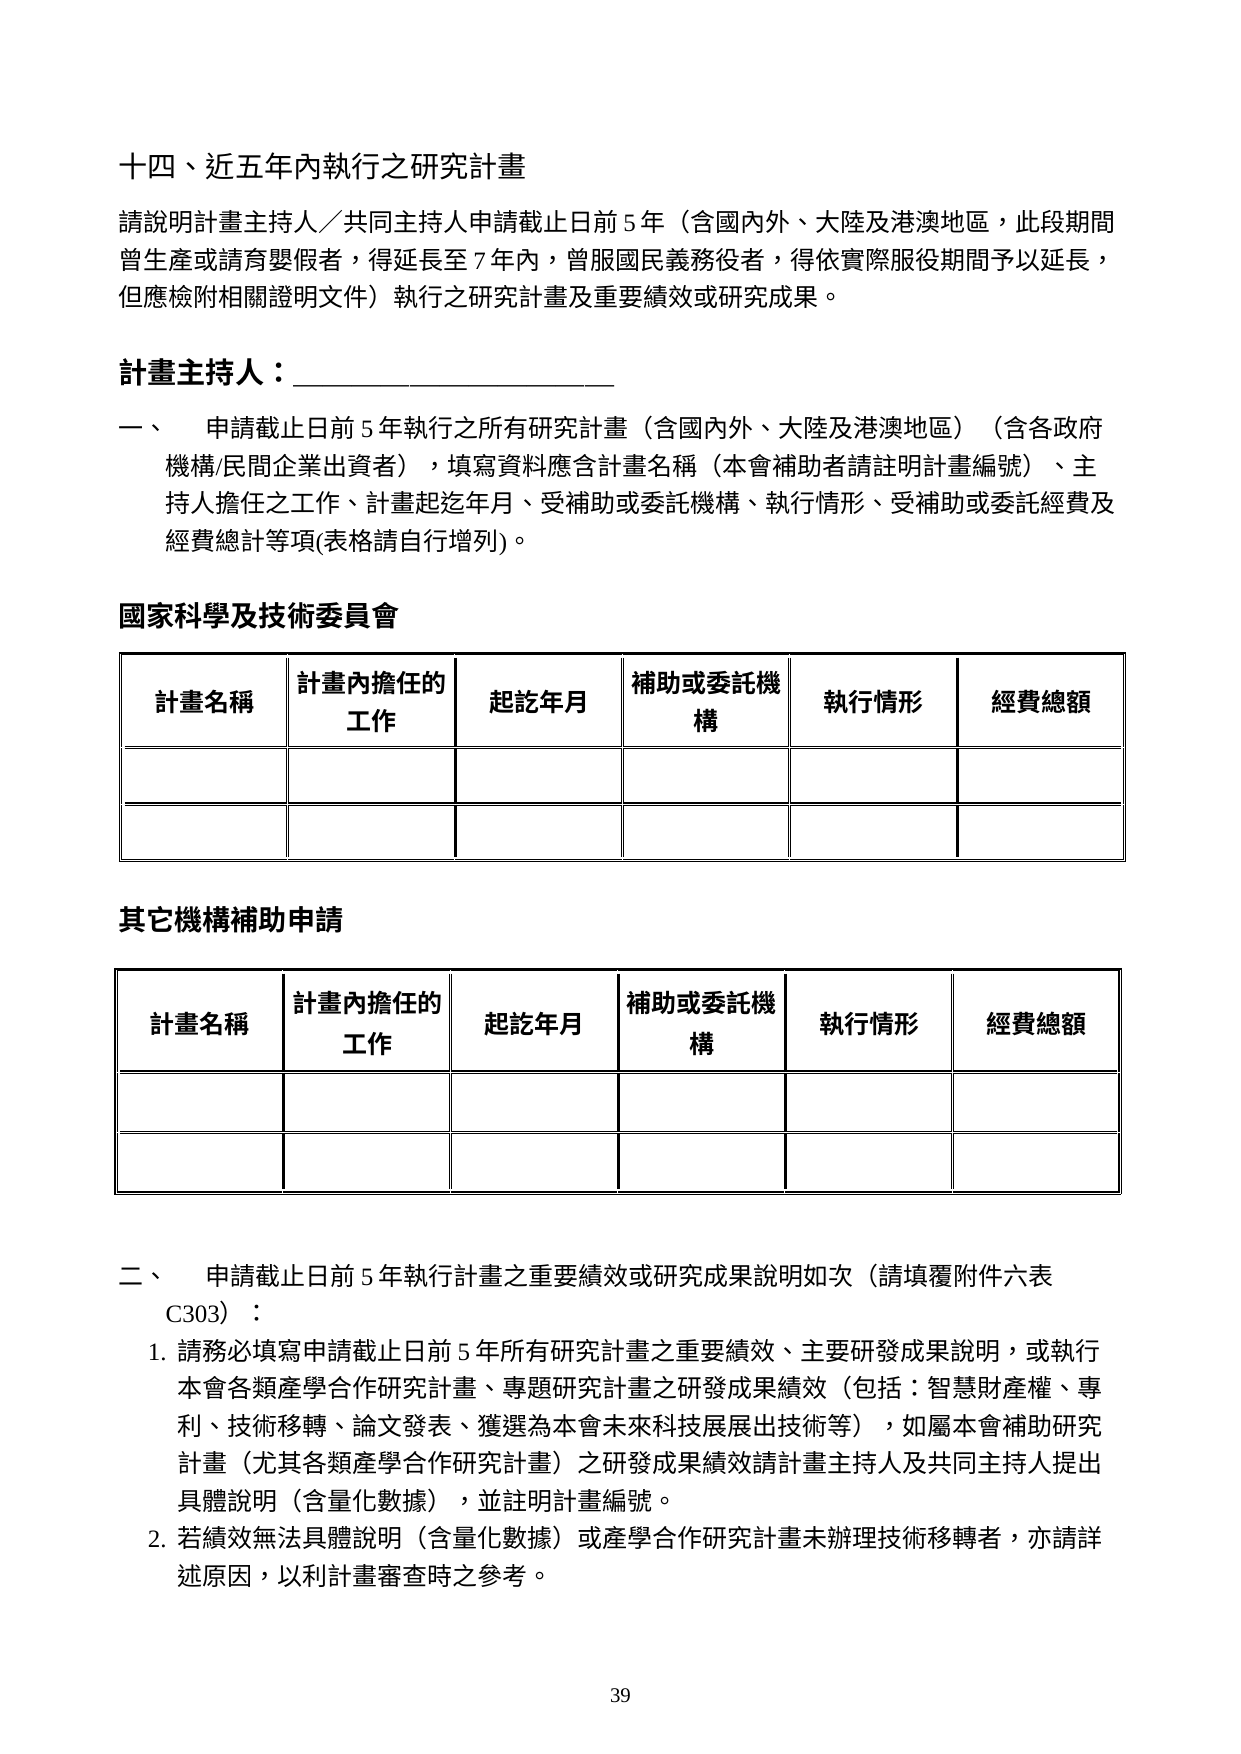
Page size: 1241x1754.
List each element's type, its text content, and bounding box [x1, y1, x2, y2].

table_cell [791, 749, 956, 802]
table_header 執行情形 [790, 655, 957, 746]
table_cell [790, 806, 957, 858]
list 請務必填寫申請截止日前5年所有研究計畫之重要績效、主要研發成果說明，或執行本會各類產學合作研究計畫、專題研究計畫之研發成果績效（包括：智慧財產權、專利、技術移轉、論文發表、獲選為本會未來科技展展出技術等），如屬本會補助研究計畫（尤其各類產學合作研究計畫）之研發成果績效請計畫主持人及共同主持人提出具體說明（含量化數據），並註明計畫編號。 [148, 1331, 1122, 1518]
list 申請截止日前5年執行計畫之重要績效或研究成果說明如次（請填覆附件六表C303）： [118, 1256, 1122, 1331]
table_cell [620, 1074, 784, 1131]
table_cell [118, 1070, 282, 1131]
table_header 補助或委託機構 [618, 970, 785, 1070]
table_cell [618, 1134, 785, 1191]
table_header 起訖年月 [451, 970, 618, 1070]
table_header 計畫內擔任的工作 [288, 654, 455, 746]
table_cell [116, 1131, 283, 1191]
table_header 計畫名稱 [118, 970, 283, 1070]
table_cell [455, 806, 623, 858]
subtitle 十四、近五年內執行之研究計畫 [118, 127, 1122, 202]
table_header 補助或委託機構 [623, 655, 790, 746]
table_cell [285, 1074, 449, 1131]
text 請說明計畫主持人／共同主持人申請截止日前5年（含國內外、大陸及港澳地區，此段期間曾生產或請育嬰假者，得延長至7年內，曾服國民義務役者，得依實際服役期間予以延長，但應檢附相關證明文件）執行之研究計畫及重要績效或研究成果。 [118, 202, 1122, 314]
table_header 經費總額 [957, 655, 1123, 746]
table_cell [957, 802, 1123, 858]
table_header 起訖年月 [455, 655, 623, 746]
table_cell [457, 749, 621, 802]
text 計畫主持人：＿＿＿＿＿＿＿＿＿＿＿ [118, 333, 1122, 408]
table_cell [785, 1134, 953, 1191]
table_cell [624, 749, 788, 802]
table_cell [452, 1074, 617, 1131]
table_header 執行情形 [785, 971, 953, 1070]
table_header 計畫內擔任的工作 [283, 971, 451, 1070]
table_cell [451, 1134, 618, 1191]
table_cell [120, 746, 288, 802]
table_cell [289, 749, 454, 802]
table_header 計畫名稱 [122, 655, 288, 746]
list 申請截止日前5年執行之所有研究計畫（含國內外、大陸及港澳地區）（含各政府機構/民間企業出資者），填寫資料應含計畫名稱（本會補助者請註明計畫編號）、主持人擔任之工作、計畫起迄年月、受補助或委託機構、執行情形、受補助或委託經費及經費總計等項(表格請自行增列)。 [118, 408, 1122, 558]
table_cell [957, 746, 1124, 802]
table_cell [954, 1070, 1119, 1131]
table_cell [283, 1134, 451, 1191]
table_cell [623, 806, 790, 858]
table_header 經費總額 [953, 971, 1118, 1070]
list 其它機構補助申請 [118, 881, 1122, 956]
list 國家科學及技術委員會 [118, 577, 1122, 652]
list 若績效無法具體說明（含量化數據）或產學合作研究計畫未辦理技術移轉者，亦請詳述原因，以利計畫審查時之參考。 [148, 1518, 1122, 1593]
table_cell [787, 1074, 951, 1131]
table_cell [122, 802, 288, 858]
table_cell [288, 806, 455, 858]
table_cell [953, 1131, 1120, 1191]
